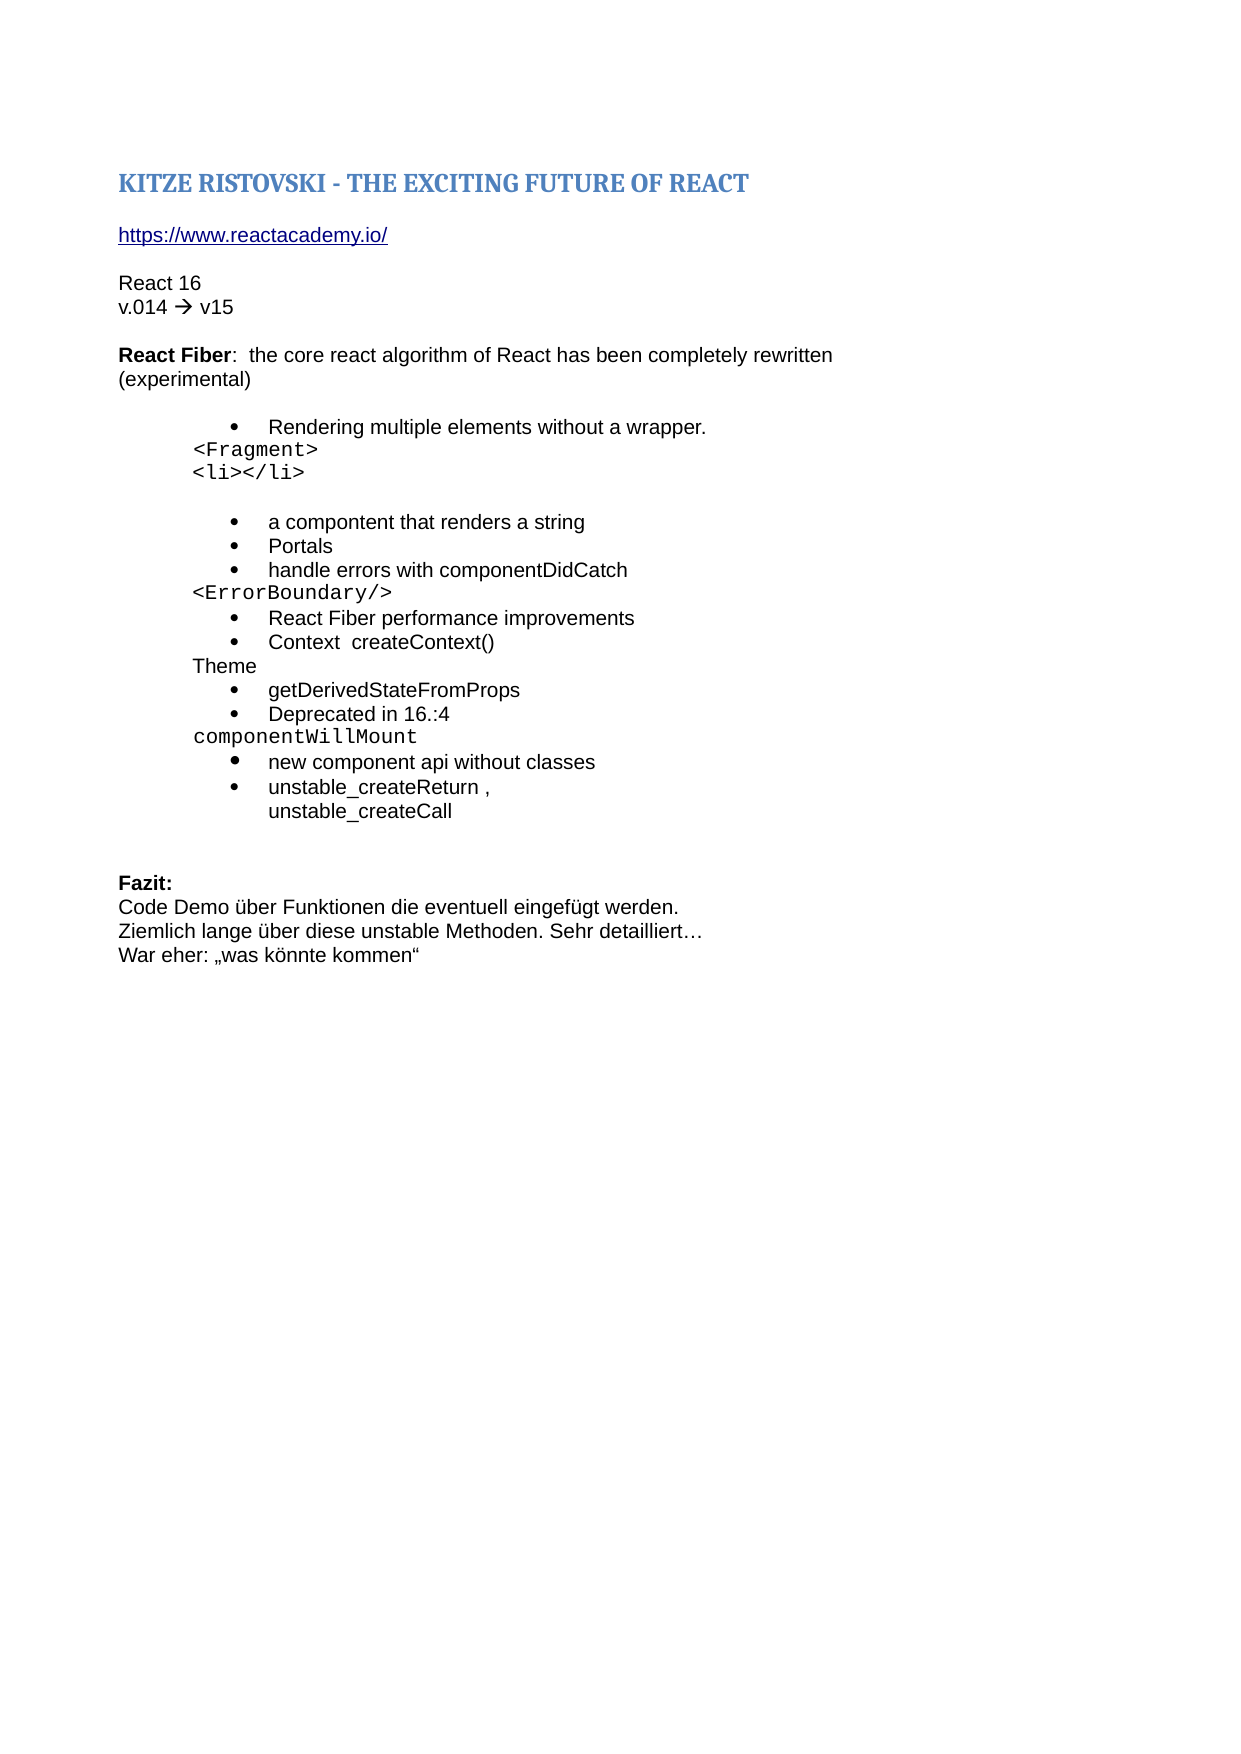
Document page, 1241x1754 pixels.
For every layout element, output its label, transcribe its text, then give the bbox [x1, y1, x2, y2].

text componentWillMount [193, 726, 1122, 749]
text War eher: „was könnte kommen“ [118, 942, 1122, 966]
list unstable_createReturn , unstable_createCall [231, 774, 1122, 823]
text https://www.reactacademy.io/ [118, 223, 1122, 247]
text Fazit: [118, 847, 1122, 894]
list new component api without classes [231, 749, 1122, 774]
text Theme [118, 654, 1122, 678]
subtitle KITZE RISTOVSKI - THE EXCITING FUTURE OF REACT [118, 168, 1122, 199]
list handle errors with componentDidCatch [231, 558, 1122, 582]
list Portals [231, 534, 1122, 558]
text Code Demo über Funktionen die eventuell eingefügt werden. [118, 894, 1122, 918]
text React Fiber: the core react algorithm of React has been completely rewritten [118, 343, 1122, 367]
list <Fragment> [193, 439, 1122, 462]
text <ErrorBoundary/> [118, 582, 1122, 606]
text React 16 [118, 271, 1122, 295]
list Context createContext() [231, 630, 1122, 654]
list getDerivedStateFromProps [231, 678, 1122, 702]
list React Fiber performance improvements [231, 606, 1122, 630]
list a compontent that renders a string [231, 510, 1122, 534]
list Deprecated in 16.:4 [231, 702, 1122, 726]
list Rendering multiple elements without a wrapper. [231, 414, 1122, 439]
text <li></li> [118, 462, 1122, 486]
text (experimental) [118, 367, 1122, 391]
text Ziemlich lange über diese unstable Methoden. Sehr detailliert… [118, 918, 1122, 942]
text v.014  v15 [118, 295, 1122, 319]
